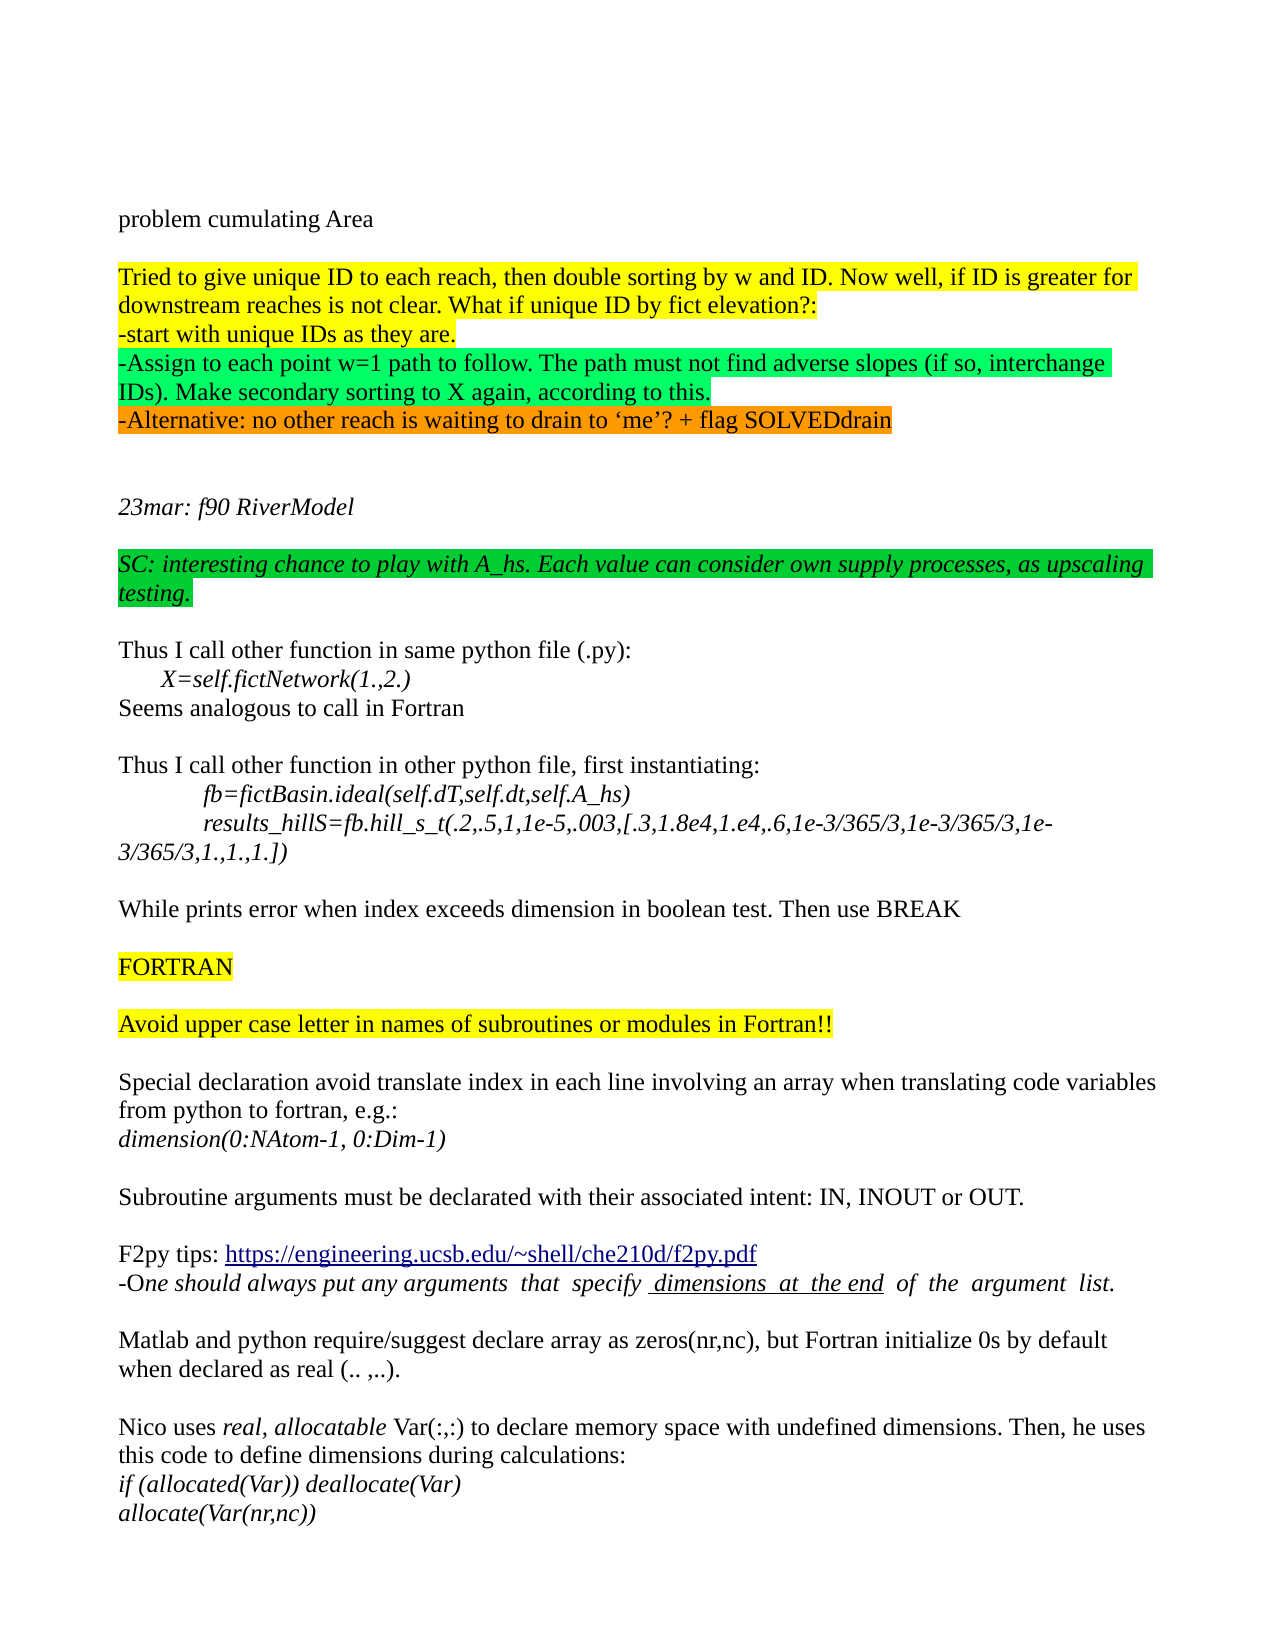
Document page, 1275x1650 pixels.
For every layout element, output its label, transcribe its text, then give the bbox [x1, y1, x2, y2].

text While prints error when index exceeds dimension in boolean test. Then use BREAK [118, 894, 1157, 923]
text -Assign to each point w=1 path to follow. The path must not find adverse slopes (if so, interchange IDs). Make secondary sorting to X again, according to this. [118, 348, 1157, 406]
text Thus I call other function in other python file, first instantiating: [118, 751, 1157, 779]
text Tried to give unique ID to each reach, then double sorting by w and ID. Now well, if ID is greater for downstream reaches is not clear. What if unique ID by fict elevation?: [118, 262, 1157, 319]
text results_hillS=fb.hill_s_t(.2,.5,1,1e-5,.003,[.3,1.8e4,1.e4,.6,1e-3/365/3,1e-3/365/3,1e-3/365/3,1.,1.,1.]) [118, 808, 1157, 866]
text dimension(0:NAtom-1, 0:Dim-1) [118, 1124, 1157, 1153]
text problem cumulating Area [118, 204, 1157, 233]
text FORTRAN [118, 952, 1157, 981]
text -start with unique IDs as they are. [118, 319, 1157, 348]
text Nico uses real, allocatable Var(:,:) to declare memory space with undefined dimensions. Then, he uses this code to define dimensions during calculations: [118, 1412, 1157, 1469]
text -Alternative: no other reach is waiting to drain to ‘me’? + flag SOLVEDdrain [118, 406, 1157, 434]
text 23mar: f90 RiverModel [118, 492, 1157, 521]
text Matlab and python require/suggest declare array as zeros(nr,nc), but Fortran initialize 0s by default when declared as real (.. ,..). [118, 1326, 1157, 1383]
text fb=fictBasin.ideal(self.dT,self.dt,self.A_hs) [118, 779, 1157, 808]
text -One should always put any arguments that specify dimensions at the end of the argument list. [118, 1268, 1157, 1297]
text Special declaration avoid translate index in each line involving an array when translating code variables from python to fortran, e.g.: [118, 1067, 1157, 1124]
text F2py tips: https://engineering.ucsb.edu/~shell/che210d/f2py.pdf [118, 1239, 1157, 1268]
text Avoid upper case letter in names of subroutines or modules in Fortran!! [118, 1009, 1157, 1038]
text X=self.fictNetwork(1.,2.) [118, 664, 1157, 693]
text Seems analogous to call in Fortran [118, 693, 1157, 722]
text Subroutine arguments must be declarated with their associated intent: IN, INOUT or OUT. [118, 1182, 1157, 1211]
text SC: interesting chance to play with A_hs. Each value can consider own supply processes, as upscaling testing. [118, 549, 1157, 607]
text allocate(Var(nr,nc)) [118, 1498, 1157, 1527]
text if (allocated(Var)) deallocate(Var) [118, 1469, 1157, 1498]
text Thus I call other function in same python file (.py): [118, 636, 1157, 664]
